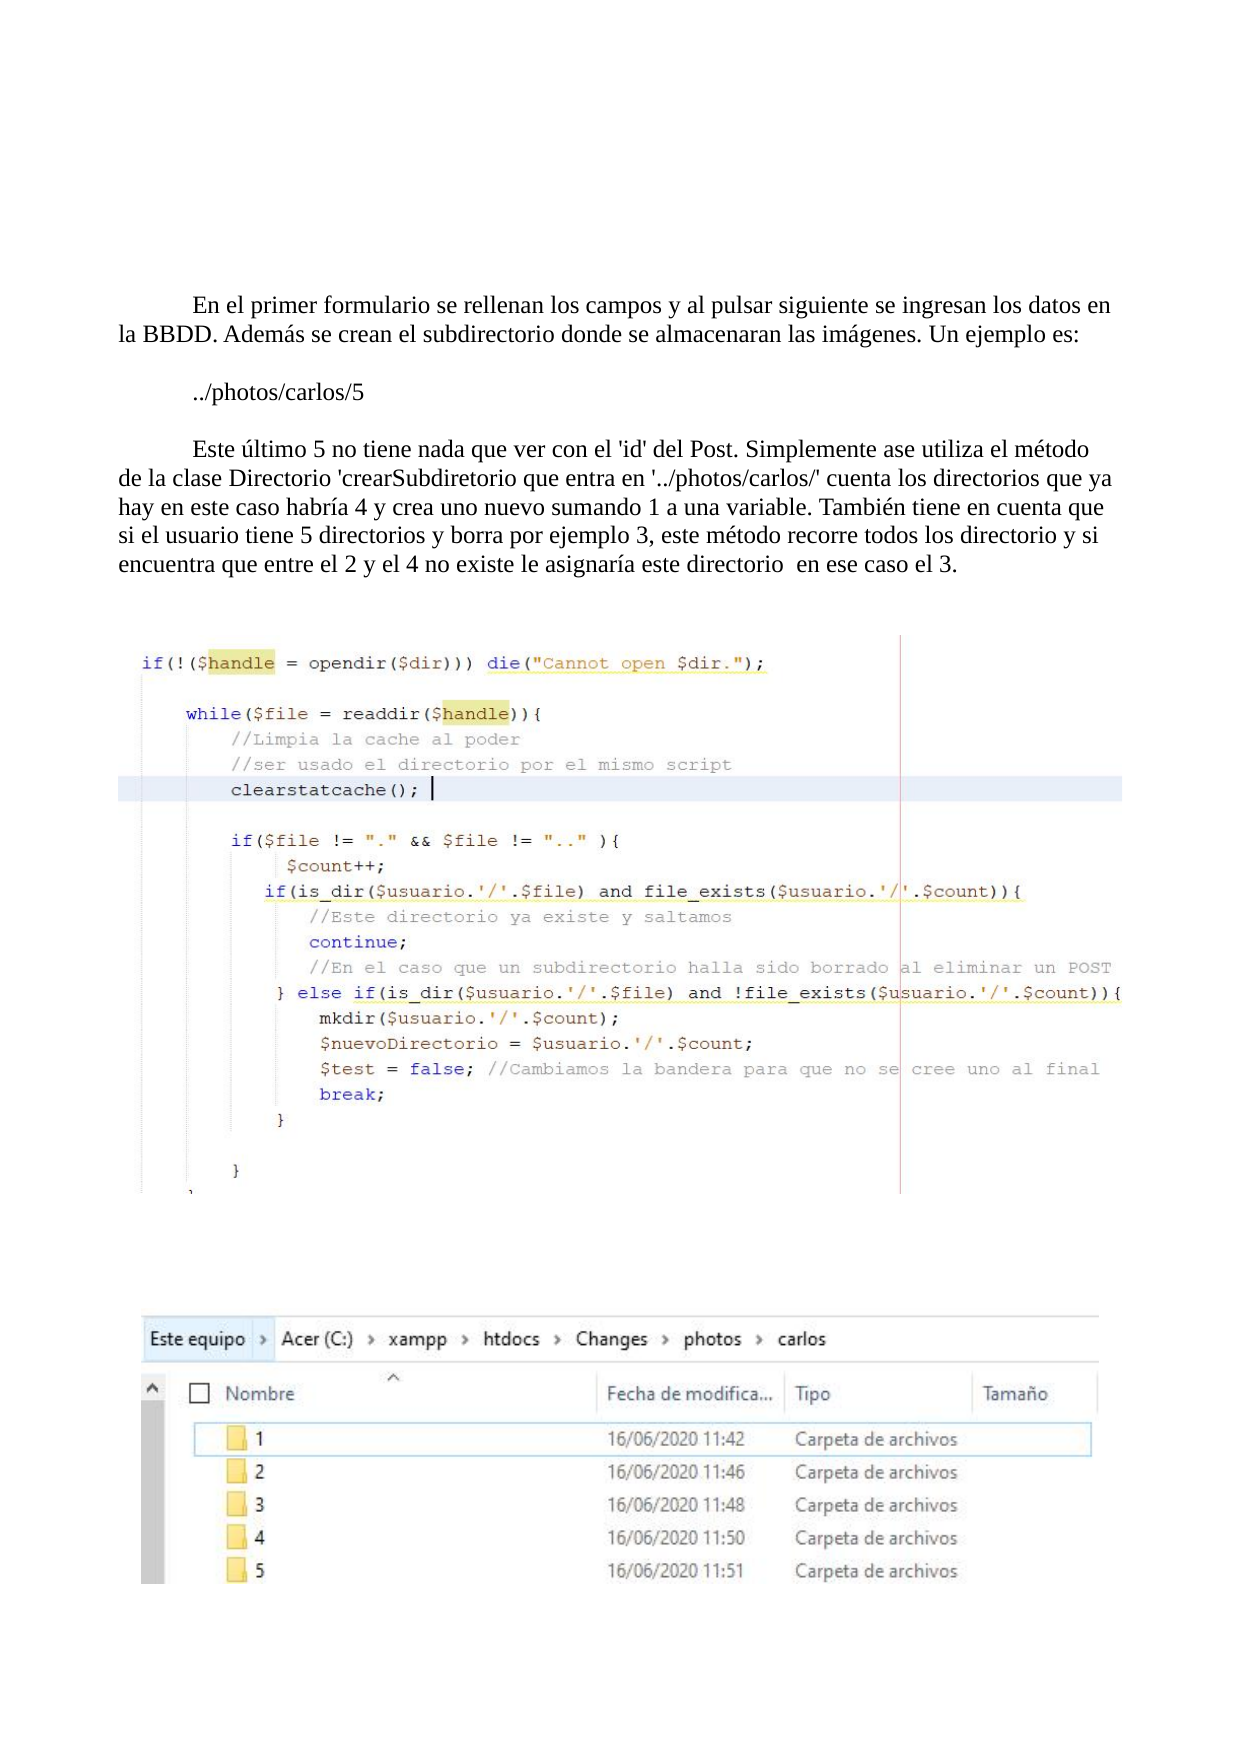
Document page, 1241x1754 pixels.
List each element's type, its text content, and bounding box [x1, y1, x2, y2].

text Este último 5 no tiene nada que ver con el 'id' del Post. Simplemente ase utiliza el método [118, 434, 1122, 463]
text En el primer formulario se rellenan los campos y al pulsar siguiente se ingresan los datos en la BBDD. Además se crean el subdirectorio donde se almacenaran las imágenes. Un ejemplo es: [118, 291, 1122, 348]
text de la clase Directorio 'crearSubdiretorio que entra en '../photos/carlos/' cuenta los directorios que ya hay en este caso habría 4 y crea uno nuevo sumando 1 a una variable. También tiene en cuenta que si el usuario tiene 5 directorios y borra por ejemplo 3, este método recorre todos los directorio y si encuentra que entre el 2 y el 4 no existe le asignaría este directorio en ese caso el 3. [118, 463, 1122, 578]
text ../photos/carlos/5 [118, 377, 1122, 406]
picture [118, 635, 1123, 1194]
picture [141, 1308, 1099, 1584]
